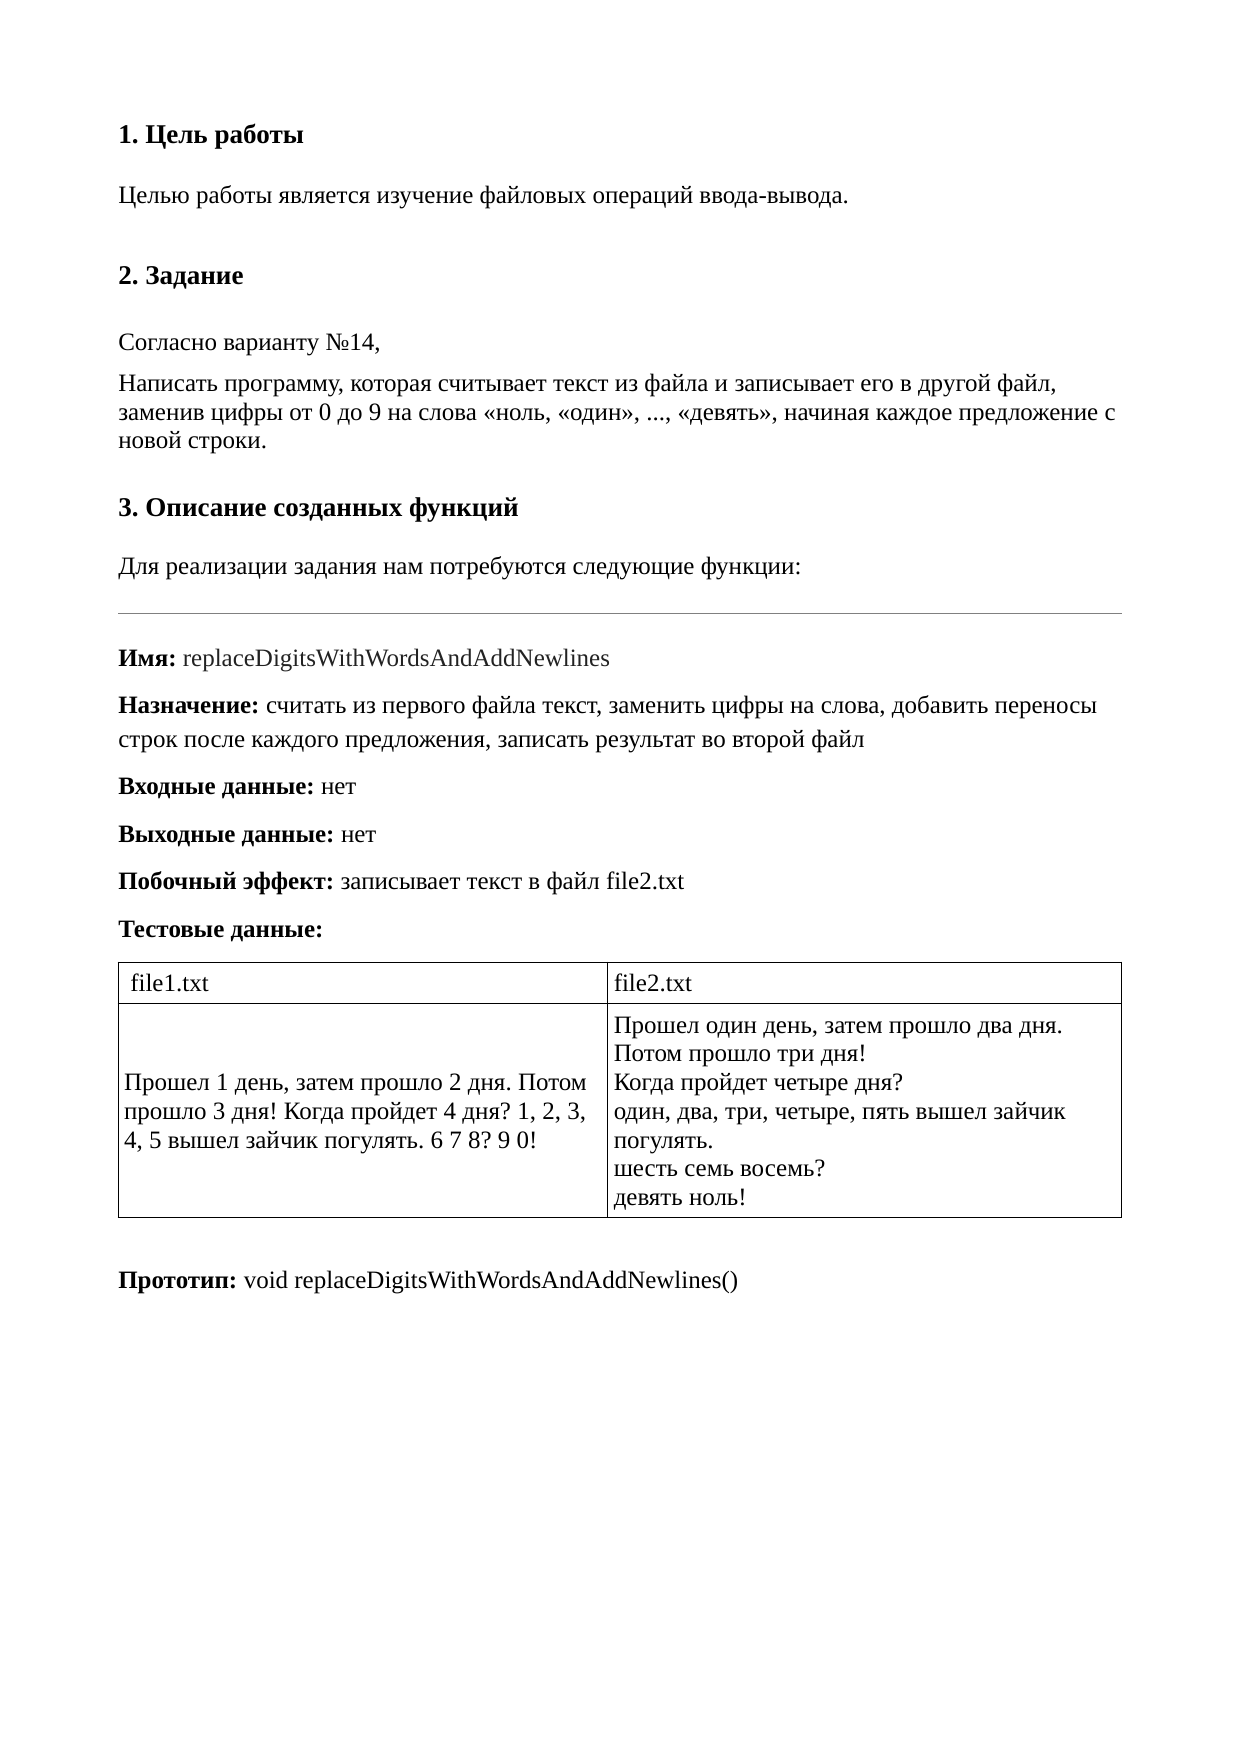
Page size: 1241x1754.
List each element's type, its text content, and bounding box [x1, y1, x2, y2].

text Целью работы является изучение файловых операций ввода-вывода. [118, 180, 1122, 209]
text Выходные данные: нет [118, 819, 1122, 848]
text Назначение: считать из первого файла текст, заменить цифры на слова, добавить переносы строк после каждого предложения, записать результат во второй файл [118, 691, 1122, 752]
table_cell Прошел 1 день, затем прошло 2 дня. Потом прошло 3 дня! Когда пройдет 4 дня? 1, 2, 3, 4, 5 вышел зайчик погулять. 6 7 8? 9 0! [119, 1004, 607, 1217]
text Тестовые данные: [118, 914, 1122, 943]
table_header file2.txt [608, 963, 1121, 1003]
text Входные данные: нет [118, 771, 1122, 800]
text Имя: replaceDigitsWithWordsAndAddNewlines [118, 643, 1122, 672]
text 1. Цель работы [118, 118, 1122, 149]
table_cell Прошел один день, затем прошло два дня. Потом прошло три дня! Когда пройдет четыре дня? один, два, три, четыре, пять вышел зайчик погулять. шесть семь восемь? девять ноль! [608, 1004, 1121, 1217]
text Для реализации задания нам потребуются следующие функции: [118, 551, 1122, 580]
text Прототип: void replaceDigitsWithWordsAndAddNewlines() [118, 1265, 1122, 1294]
table_header file1.txt [119, 963, 607, 1003]
text 3. Описание созданных функций [118, 491, 1122, 522]
text Написать программу, которая считывает текст из файла и записывает его в другой файл, заменив цифры от 0 до 9 на слова «ноль, «один», ..., «девять», начиная каждое предложение с новой строки. [118, 368, 1122, 454]
text Согласно варианту №14, [118, 327, 1122, 356]
text 2. Задание [118, 259, 1122, 290]
text Побочный эффект: записывает текст в файл file2.txt [118, 866, 1122, 895]
